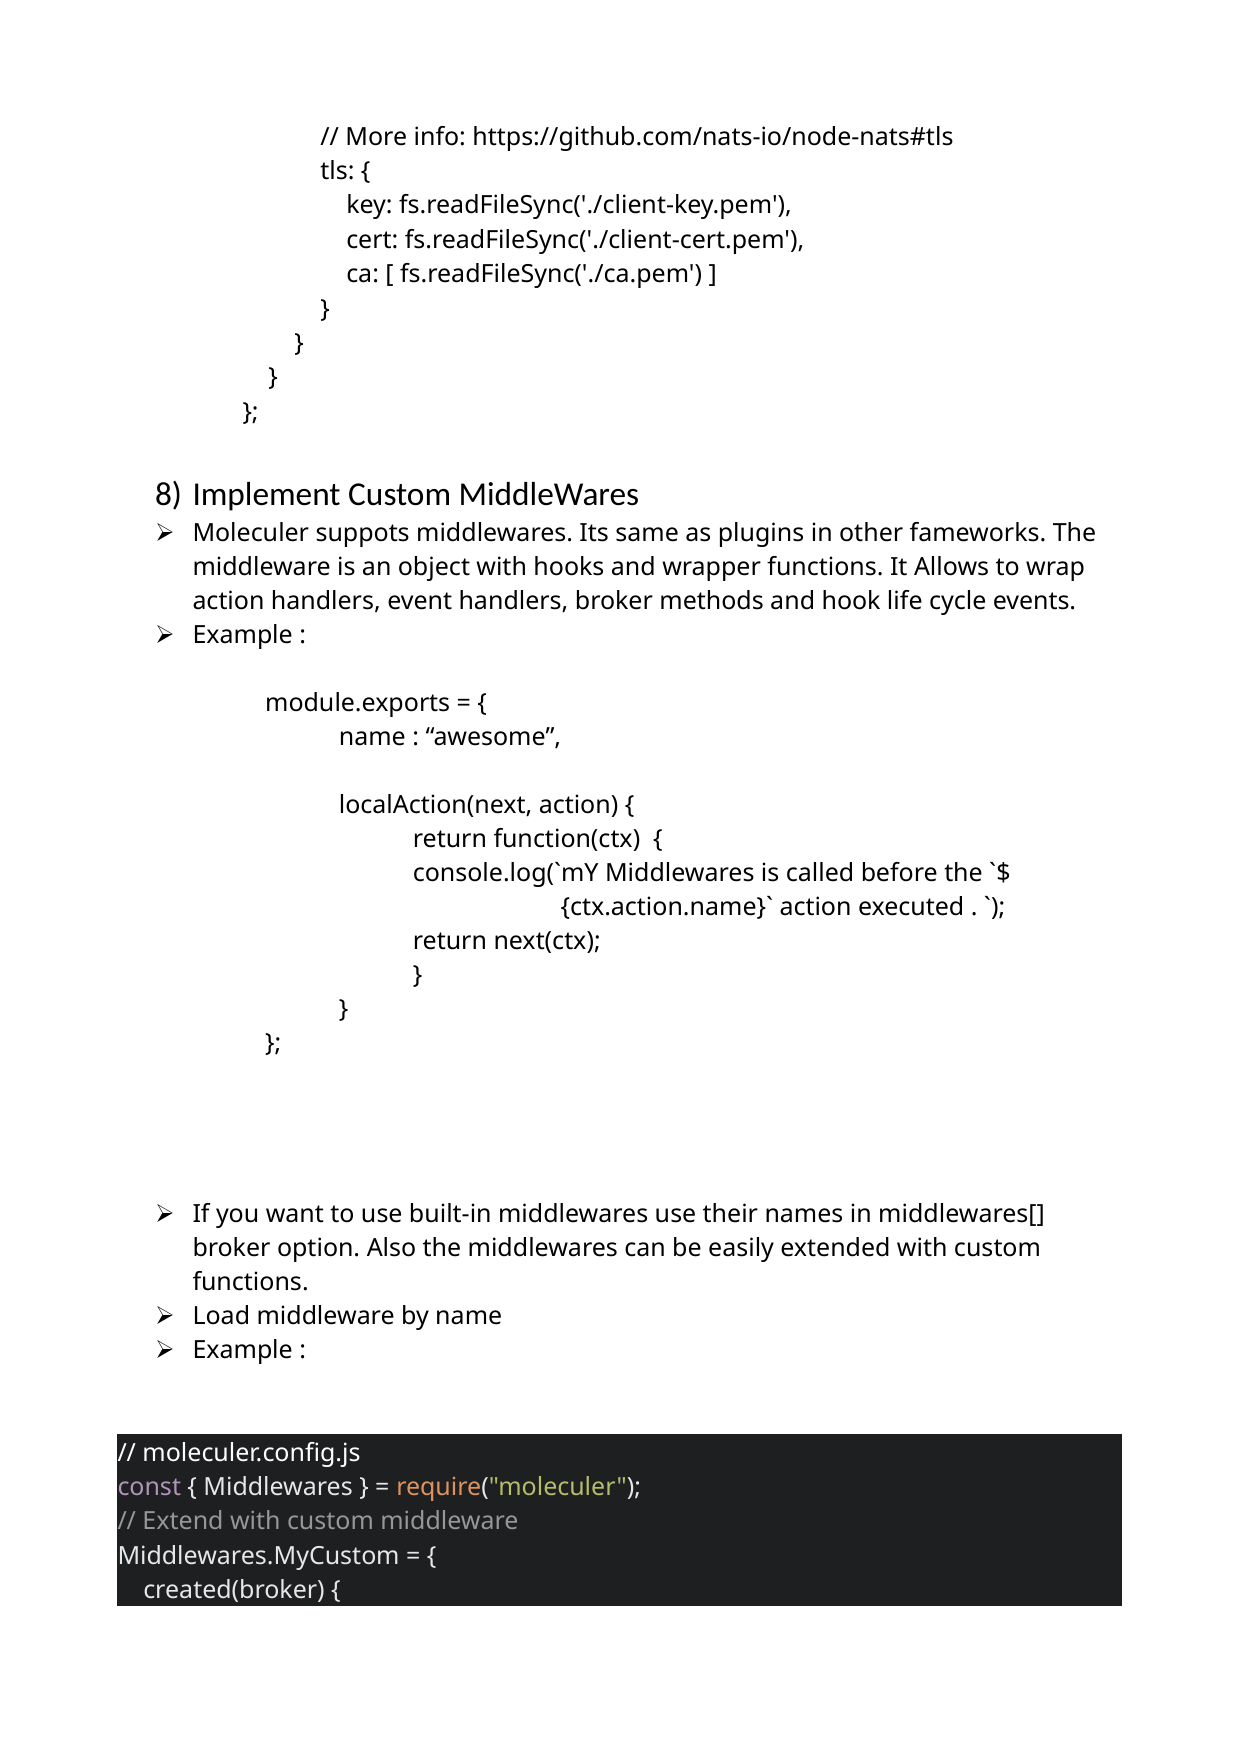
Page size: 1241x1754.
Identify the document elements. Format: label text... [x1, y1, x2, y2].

list Example : [155, 616, 1122, 650]
text // Extend with custom middleware [117, 1503, 1122, 1537]
text } [117, 991, 1122, 1025]
list Load middleware by name [155, 1298, 1122, 1332]
text }; [117, 1025, 1122, 1059]
text const { Middlewares } = require("moleculer"); [117, 1468, 1122, 1503]
text created(broker) { [117, 1571, 1122, 1606]
list Example : [155, 1332, 1122, 1366]
text localAction(next, action) { [117, 787, 1122, 821]
text } [117, 957, 1122, 991]
text return function(ctx) { [117, 821, 1122, 855]
text name : “awesome”, [117, 718, 1122, 753]
table_header // More info: https://github.com/nats-io/node-nats#tls tls: { key: fs.readFileSync('./client-key.pem'), cert: fs.readFileSync('./client-cert.pem'), ca: [ fs.readFileSync('./ca.pem') ] } } } }; [242, 118, 1121, 427]
list Moleculer suppots middlewares. Its same as plugins in other fameworks. The middleware is an object with hooks and wrapper functions. It Allows to wrap action handlers, event handlers, broker methods and hook life cycle events. [155, 514, 1122, 616]
list If you want to use built-in middlewares use their names in middlewares[] broker option. Also the middlewares can be easily extended with custom functions. [155, 1195, 1122, 1298]
text // moleculer.config.js [117, 1434, 1122, 1468]
text return next(ctx); [117, 923, 1122, 957]
text console.log(`mY Middlewares is called before the `$ {ctx.action.name}` action executed . `); [117, 855, 1122, 923]
list Implement Custom MiddleWares [155, 473, 1122, 514]
text Middlewares.MyCustom = { [117, 1537, 1122, 1571]
text module.exports = { [117, 684, 1122, 718]
